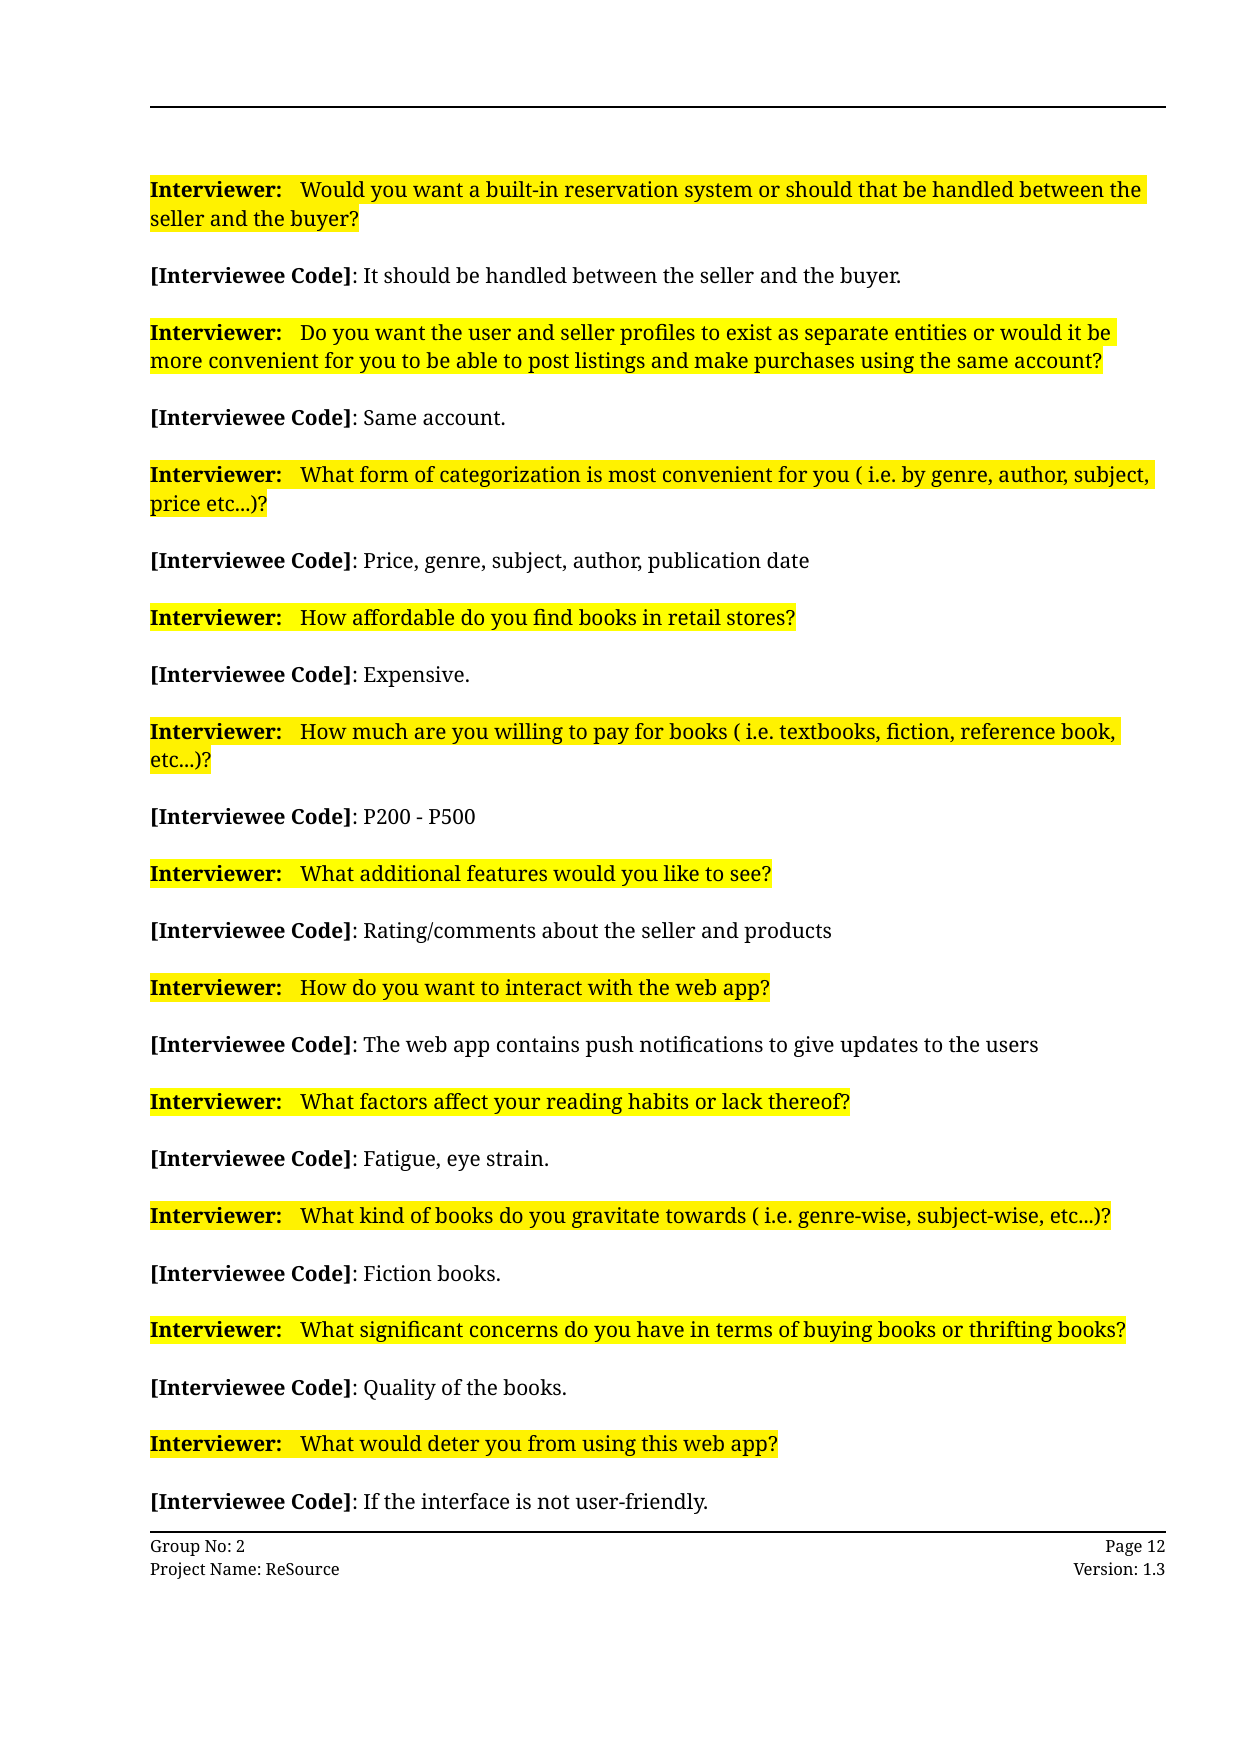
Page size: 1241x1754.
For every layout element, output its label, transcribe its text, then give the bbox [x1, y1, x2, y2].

text Interviewer: How do you want to interact with the web app? [150, 973, 1166, 1002]
text Interviewer: What form of categorization is most convenient for you ( i.e. by genre, author, subject, price etc...)? [150, 460, 1166, 517]
text Interviewer: What significant concerns do you have in terms of buying books or thrifting books? [150, 1316, 1166, 1344]
text Interviewer: How affordable do you find books in retail stores? [150, 603, 1166, 631]
text Interviewer: What kind of books do you gravitate towards ( i.e. genre-wise, subject-wise, etc...)? [150, 1201, 1166, 1230]
text [Interviewee Code]: Fatigue, eye strain. [150, 1144, 1166, 1173]
text Interviewer: What additional features would you like to see? [150, 859, 1166, 888]
text [Interviewee Code]: Expensive. [150, 660, 1166, 688]
text [Interviewee Code]: P200 - P500 [150, 802, 1166, 831]
text [Interviewee Code]: Rating/comments about the seller and products [150, 916, 1166, 945]
text [Interviewee Code]: The web app contains push notifications to give updates to the users [150, 1031, 1166, 1059]
text [Interviewee Code]: If the interface is not user-friendly. [150, 1487, 1166, 1515]
text [Interviewee Code]: Same account. [150, 403, 1166, 432]
text Interviewer: What would deter you from using this web app? [150, 1429, 1166, 1458]
text Interviewer: What factors affect your reading habits or lack thereof? [150, 1087, 1166, 1116]
text [Interviewee Code]: It should be handled between the seller and the buyer. [150, 261, 1166, 289]
text Interviewer: Would you want a built-in reservation system or should that be handled between the seller and the buyer? [150, 175, 1166, 232]
text [Interviewee Code]: Quality of the books. [150, 1373, 1166, 1401]
text [Interviewee Code]: Fiction books. [150, 1259, 1166, 1287]
text Interviewer: Do you want the user and seller profiles to exist as separate entities or would it be more convenient for you to be able to post listings and make purchases using the same account? [150, 318, 1166, 374]
text [Interviewee Code]: Price, genre, subject, author, publication date [150, 546, 1166, 574]
text Interviewer: How much are you willing to pay for books ( i.e. textbooks, fiction, reference book, etc...)? [150, 717, 1166, 774]
